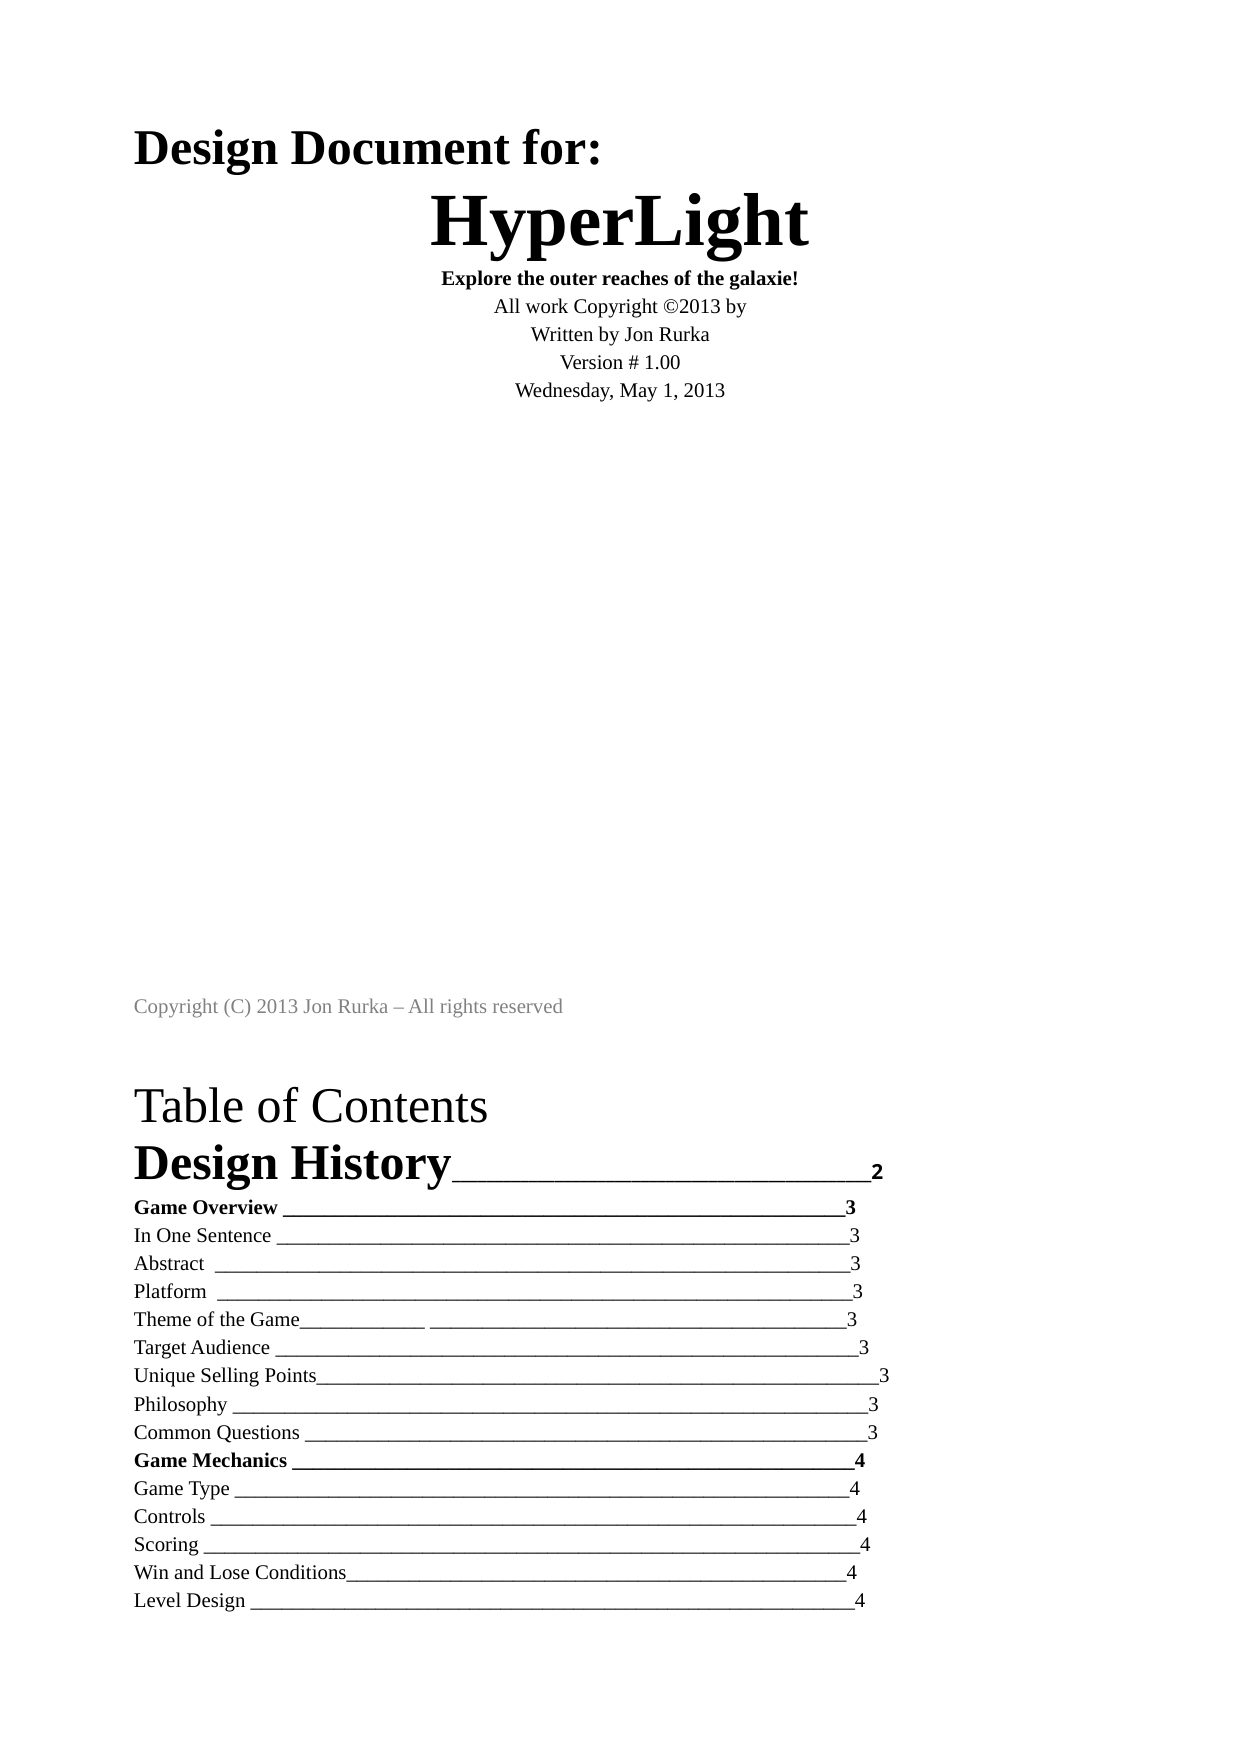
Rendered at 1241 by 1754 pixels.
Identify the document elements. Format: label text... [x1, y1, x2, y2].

text Copyright (C) 2013 Jon Rurka – All rights reserved [134, 990, 1106, 1018]
text HyperLight [118, 176, 1122, 262]
text Design Document for: [134, 118, 1106, 176]
text Explore the outer reaches of the galaxie! All work Copyright ©2013 by Written by Jon Rurka Version # 1.00 Wednesday, May 1, 2013 [118, 262, 1122, 402]
text Table of Contents Design History_________________________________________________2 Game Overview ______________________________________________________3 In One Sentence _______________________________________________________3 Abstract _____________________________________________________________3 Platform _____________________________________________________________3 Theme of the Game____________ ________________________________________3 Target Audience ________________________________________________________3 Unique Selling Points______________________________________________________3 Philosophy _____________________________________________________________3 Common Questions ______________________________________________________3 Game Mechanics ______________________________________________________4 Game Type ___________________________________________________________4 Controls ______________________________________________________________4 Scoring _______________________________________________________________4 Win and Lose Conditions________________________________________________4 Level Design __________________________________________________________4 [134, 1018, 1106, 1612]
